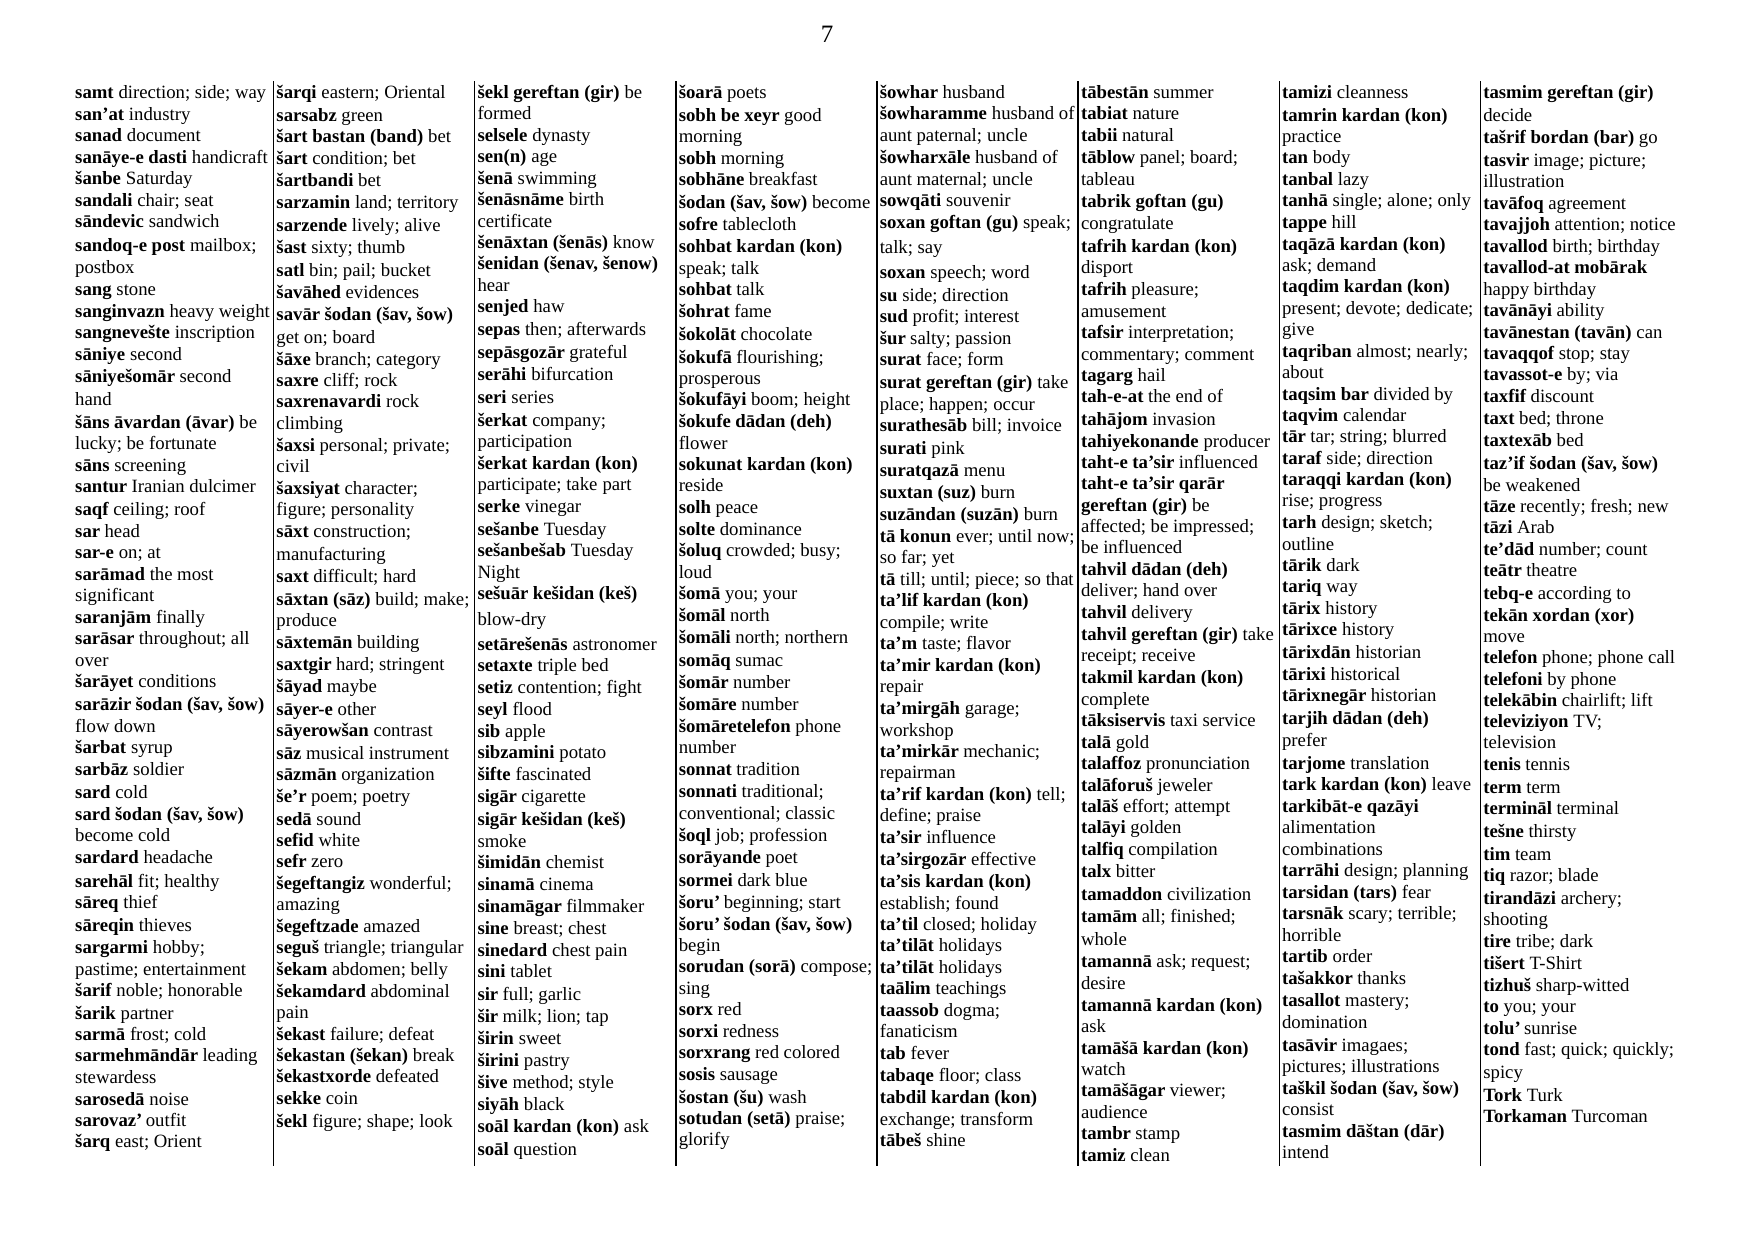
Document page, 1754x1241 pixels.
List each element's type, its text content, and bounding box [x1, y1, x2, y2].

text samt direction; side; way [75, 81, 270, 103]
text sowqāti souvenir [879, 189, 1075, 211]
text sine breast; chest [477, 917, 672, 938]
text sigār kešidan (keš) smoke [477, 808, 672, 851]
text suratqazā menu [879, 459, 1075, 480]
text šanbe Saturday [75, 167, 270, 189]
text sepas then; afterwards [477, 318, 672, 340]
text saranjām finally [75, 606, 270, 627]
text telefon phone; phone call [1483, 647, 1678, 668]
text ta’sir influence [879, 826, 1075, 847]
text tāze recently; fresh; new [1483, 495, 1678, 517]
text šoluq crowded; busy; loud [678, 539, 873, 582]
text tārixce history [1282, 618, 1477, 640]
text ta’til closed; holiday [879, 913, 1075, 934]
text sinamā cinema [477, 873, 672, 894]
text šāxe branch; category [276, 348, 471, 369]
text taraqqi kardan (kon) rise; progress [1282, 468, 1477, 511]
text siyāh black [477, 1093, 672, 1115]
text šekastan (šekan) break [276, 1044, 471, 1066]
text šomāl north [678, 604, 873, 625]
text šostan (šu) wash [678, 1086, 873, 1107]
text tafsir interpretation; commentary; comment [1081, 321, 1276, 364]
text šur salty; passion [879, 327, 1075, 348]
text sohbat kardan (kon) speak; talk [678, 235, 873, 278]
text solte dominance [678, 518, 873, 539]
text šoru’ šodan (šav, šow) begin [678, 912, 873, 956]
text šomā you; your [678, 582, 873, 604]
text sorxrang red colored [678, 1041, 873, 1063]
text taassob dogma; fanaticism [879, 999, 1075, 1042]
text tebq-e according to [1483, 582, 1678, 603]
text sandali chair; seat [75, 189, 270, 210]
text tabiat nature [1081, 103, 1276, 124]
text tišert T-Shirt [1483, 952, 1678, 973]
text tahājom invasion [1081, 408, 1276, 429]
text tavallod birth; birthday [1483, 235, 1678, 256]
text sini tablet [477, 960, 672, 982]
text sešanbe Tuesday [477, 518, 672, 539]
text tire tribe; dark [1483, 930, 1678, 951]
text sefid white [276, 829, 471, 851]
text tartib order [1282, 945, 1477, 967]
text surat face; form [879, 348, 1075, 370]
text santur Iranian dulcimer [75, 475, 270, 497]
text taqvim calendar [1282, 404, 1477, 425]
text surathesāb bill; invoice [879, 414, 1075, 436]
text tiq razor; blade [1483, 864, 1678, 886]
text šodan (šav, šow) become [678, 191, 873, 212]
text sarmehmāndār leading stewardess [75, 1045, 270, 1087]
text šive method; style [477, 1071, 672, 1092]
text šenā swimming [477, 167, 672, 188]
text taqsim bar divided by [1282, 383, 1477, 404]
text šowhar husband [879, 81, 1075, 102]
text sarovaz’ outfit [75, 1109, 270, 1131]
text šoru’ beginning; start [678, 891, 873, 912]
text šokufā flourishing; prosperous [678, 346, 873, 389]
text tārix history [1282, 597, 1477, 618]
text saxrenavardi rock climbing [276, 391, 471, 433]
text tamannā kardan (kon) ask [1081, 993, 1276, 1037]
text sohbat talk [678, 278, 873, 300]
text šerkat company; participation [477, 408, 672, 452]
text tāblow panel; board; tableau [1081, 146, 1276, 189]
text sarāzir šodan (šav, šow) flow down [75, 693, 270, 736]
text sāxtemān building [276, 631, 471, 652]
text sāz musical instrument [276, 742, 471, 763]
text tafrih kardan (kon) disport [1081, 235, 1276, 278]
text sokunat kardan (kon) reside [678, 453, 873, 496]
text tavassot-e by; via [1483, 364, 1678, 385]
text telekābin chairlift; lift [1483, 689, 1678, 710]
text šarāyet conditions [75, 670, 270, 692]
text tabaqe floor; class [879, 1063, 1075, 1085]
text suzāndan (suzān) burn [879, 503, 1075, 524]
text tekān xordan (xor) move [1483, 603, 1678, 647]
text to you; your [1483, 995, 1678, 1017]
text šarik partner [75, 1002, 270, 1023]
text taraf side; direction [1282, 447, 1477, 468]
text tārik dark [1282, 554, 1477, 575]
text šāns āvardan (āvar) be lucky; be fortunate [75, 411, 270, 454]
text setiz contention; fight [477, 677, 672, 698]
text sarāmad the most significant [75, 563, 270, 606]
text tahvil gereftan (gir) take receipt; receive [1081, 623, 1276, 666]
text sāzmān organization [276, 763, 471, 785]
text sešuār kešidan (keš) blow-dry [477, 582, 672, 629]
text ta’mirgāh garage; workshop [879, 697, 1075, 740]
text sir full; garlic [477, 983, 672, 1004]
text širini pastry [477, 1049, 672, 1071]
text tamaddon civilization [1081, 882, 1276, 904]
text su side; direction [879, 283, 1075, 305]
text tār tar; string; blurred [1282, 425, 1477, 447]
text taxt bed; throne [1483, 407, 1678, 428]
text solh peace [678, 496, 873, 517]
text talaffoz pronunciation [1081, 752, 1276, 774]
text šegeftangiz wonderful; amazing [276, 872, 471, 915]
text tahvil delivery [1081, 601, 1276, 622]
text taqriban almost; nearly; about [1282, 339, 1477, 383]
text tamizi cleanness [1282, 81, 1477, 103]
text tābestān summer [1081, 81, 1276, 103]
text šomār number [678, 671, 873, 692]
text sotudan (setā) praise; glorify [678, 1107, 873, 1150]
text sanginvazn heavy weight [75, 300, 270, 321]
text sarzamin land; territory [276, 191, 471, 212]
text saxre cliff; rock [276, 369, 471, 391]
text seguš triangle; triangular [276, 936, 471, 958]
text tamrin kardan (kon) practice [1282, 104, 1477, 147]
text tabdil kardan (kon) exchange; transform [879, 1086, 1075, 1129]
text tariq way [1282, 575, 1477, 597]
text tasmim gereftan (gir) decide [1483, 81, 1678, 125]
text ta’rif kardan (kon) tell; define; praise [879, 783, 1075, 826]
text sekke coin [276, 1087, 471, 1109]
text sosis sausage [678, 1063, 873, 1084]
text tamām all; finished; whole [1081, 905, 1276, 949]
text šarbat syrup [75, 736, 270, 758]
text talāforuš jeweler [1081, 774, 1276, 795]
text televiziyon TV; television [1483, 710, 1678, 753]
text taxfif discount [1483, 385, 1678, 407]
text tavānestan (tavān) can [1483, 321, 1678, 342]
text sandoq-e post mailbox; postbox [75, 234, 270, 277]
text šekl figure; shape; look [276, 1110, 471, 1131]
text sarosedā noise [75, 1087, 270, 1109]
text sāreqin thieves [75, 914, 270, 936]
text šokufe dādan (deh) flower [678, 410, 873, 453]
text term term [1483, 776, 1678, 797]
text taz’if šodan (šav, šow) be weakened [1483, 452, 1678, 495]
text sigār cigarette [477, 785, 672, 807]
text tāzi Arab [1483, 517, 1678, 538]
text sanad document [75, 124, 270, 146]
text sang stone [75, 277, 270, 299]
text tim team [1483, 842, 1678, 864]
text tafrih pleasure; amusement [1081, 278, 1276, 321]
text šimidān chemist [477, 851, 672, 873]
text sofre tablecloth [678, 212, 873, 234]
text sarehāl fit; healthy [75, 870, 270, 891]
text tarsidan (tars) fear [1282, 881, 1477, 902]
text sar-e on; at [75, 541, 270, 563]
text tarkibāt-e qazāyi alimentation combinations [1282, 795, 1477, 859]
text šekamdard abdominal pain [276, 979, 471, 1023]
text sinamāgar filmmaker [477, 895, 672, 917]
text surati pink [879, 437, 1075, 458]
text senjed haw [477, 295, 672, 317]
text tārixnegār historian [1282, 684, 1477, 706]
text talāyi golden [1081, 817, 1276, 838]
text sard cold [75, 781, 270, 802]
text sāxt construction; manufacturing [276, 520, 471, 564]
text sarzende lively; alive [276, 213, 471, 235]
text taškil šodan (šav, šow) consist [1282, 1077, 1477, 1120]
text sib apple [477, 720, 672, 741]
text te’dād number; count [1483, 538, 1678, 559]
text talā gold [1081, 731, 1276, 752]
text sardard headache [75, 846, 270, 867]
text tabrik goftan (gu) congratulate [1081, 189, 1276, 234]
text serke vinegar [477, 495, 672, 516]
text šohrat fame [678, 300, 873, 322]
text tab fever [879, 1042, 1075, 1063]
text tasāvir imagaes; pictures; illustrations [1282, 1034, 1477, 1077]
text telefoni by phone [1483, 668, 1678, 689]
text sāxtan (sāz) build; make; produce [276, 588, 471, 631]
text tanhā single; alone; only [1282, 189, 1477, 211]
text tarjome translation [1282, 752, 1477, 773]
text sarmā frost; cold [75, 1023, 270, 1045]
text šart condition; bet [276, 147, 471, 168]
text tambr stamp [1081, 1122, 1276, 1143]
text šaxsi personal; private; civil [276, 433, 471, 477]
text ta’mirkār mechanic; repairman [879, 740, 1075, 783]
text serāhi bifurcation [477, 363, 672, 385]
text šenāsnāme birth certificate [477, 188, 672, 231]
text tah-e-at the end of [1081, 385, 1276, 407]
text ta’sirgozār effective [879, 847, 1075, 869]
text tarjih dādan (deh) prefer [1282, 707, 1477, 751]
text satl bin; pail; bucket [276, 259, 471, 280]
text šokufāyi boom; height [678, 389, 873, 410]
text tāksiservis taxi service [1081, 709, 1276, 731]
text tarsnāk scary; terrible; horrible [1282, 902, 1477, 945]
text šast sixty; thumb [276, 236, 471, 258]
text šomāli north; northern [678, 626, 873, 648]
text sobh morning [678, 147, 873, 168]
text tavāfoq agreement [1483, 192, 1678, 213]
text sangnevešte inscription [75, 321, 270, 343]
text tābeš shine [879, 1129, 1075, 1151]
text šekl gereftan (gir) be formed [477, 81, 672, 124]
text tavallod-at mobārak happy birthday [1483, 256, 1678, 299]
text tarrāhi design; planning [1282, 859, 1477, 881]
text tā konun ever; until now; so far; yet [879, 524, 1075, 568]
text šekastxorde defeated [276, 1066, 471, 1087]
text saxt difficult; hard [276, 565, 471, 587]
text tavajjoh attention; notice [1483, 213, 1678, 235]
text tasmim dāštan (dār) intend [1282, 1120, 1477, 1163]
text šart bastan (band) bet [276, 125, 471, 147]
text sormei dark blue [678, 869, 873, 890]
text taht-e ta’sir influenced [1081, 451, 1276, 473]
text tarh design; sketch; outline [1282, 511, 1477, 554]
text talx bitter [1081, 860, 1276, 881]
text šavāhed evidences [276, 281, 471, 303]
text takmil kardan (kon) complete [1081, 666, 1276, 709]
text sarbāz soldier [75, 758, 270, 779]
text sāyerowšan contrast [276, 719, 471, 741]
text šerkat kardan (kon) participate; take part [477, 452, 672, 495]
text Torkaman Turcoman [1483, 1105, 1678, 1127]
text tark kardan (kon) leave [1282, 773, 1477, 795]
text tabii natural [1081, 124, 1276, 145]
text šomāretelefon phone number [678, 715, 873, 758]
text šoql job; profession [678, 823, 873, 845]
text tavaqqof stop; stay [1483, 342, 1678, 364]
text ta’lif kardan (kon) compile; write [879, 589, 1075, 632]
text tahiyekonande producer [1081, 429, 1276, 451]
text sāns screening [75, 454, 270, 475]
text teātr theatre [1483, 559, 1678, 581]
text tašrif bordan (bar) go [1483, 126, 1678, 148]
text sāniye second [75, 343, 270, 364]
text tā till; until; piece; so that [879, 568, 1075, 589]
text tappe hill [1282, 211, 1477, 232]
text sorx red [678, 998, 873, 1020]
text sibzamini potato [477, 741, 672, 763]
text taālim teachings [879, 977, 1075, 999]
text šekast failure; defeat [276, 1023, 471, 1044]
text tamāšā kardan (kon) watch [1081, 1037, 1276, 1080]
text tasvir image; picture; illustration [1483, 149, 1678, 192]
text šir milk; lion; tap [477, 1005, 672, 1027]
text tasallot mastery; domination [1282, 988, 1477, 1033]
text tond fast; quick; quickly; spicy [1483, 1038, 1678, 1082]
text somāq sumac [678, 649, 873, 671]
text tamannā ask; request; desire [1081, 950, 1276, 993]
text ta’m taste; flavor [879, 632, 1075, 654]
text sešanbešab Tuesday Night [477, 539, 672, 582]
text šarqi eastern; Oriental [276, 81, 471, 103]
text šowharamme husband of aunt paternal; uncle [879, 102, 1075, 146]
text sorāyande poet [678, 846, 873, 868]
text šarif noble; honorable [75, 979, 270, 1001]
text savār šodan (šav, šow) get on; board [276, 303, 471, 347]
text sarsabz green [276, 104, 471, 125]
text sen(n) age [477, 145, 672, 167]
text sonnati traditional; conventional; classic [678, 780, 873, 823]
text tizhuš sharp-witted [1483, 973, 1678, 995]
text termināl terminal [1483, 797, 1678, 819]
text seyl flood [477, 698, 672, 720]
text tanbal lazy [1282, 168, 1477, 189]
text taht-e ta’sir qarār gereftan (gir) be affected; be impressed; be influenced [1081, 473, 1276, 558]
text tamiz clean [1081, 1143, 1276, 1165]
text šomāre number [678, 693, 873, 715]
text sarāsar throughout; all over [75, 627, 270, 670]
text ta’tilāt holidays [879, 956, 1075, 977]
text šarq east; Orient [75, 1131, 270, 1152]
text tārixi historical [1282, 662, 1477, 684]
text taxtexāb bed [1483, 429, 1678, 451]
text sāreq thief [75, 891, 270, 913]
text san’at industry [75, 103, 270, 124]
text šegeftzade amazed [276, 915, 471, 936]
text šaxsiyat character; figure; personality [276, 477, 471, 520]
text sard šodan (šav, šow) become cold [75, 803, 270, 846]
text tašakkor thanks [1282, 967, 1477, 988]
text šāyad maybe [276, 675, 471, 696]
text sāniyešomār second hand [75, 365, 270, 409]
text sāndevic sandwich [75, 210, 270, 232]
text šenidan (šenav, šenow) hear [477, 253, 672, 295]
text saqf ceiling; roof [75, 498, 270, 519]
text širin sweet [477, 1028, 672, 1049]
text šekam abdomen; belly [276, 958, 471, 979]
text sedā sound [276, 807, 471, 829]
text taqāzā kardan (kon) ask; demand [1282, 232, 1477, 276]
text tolu’ sunrise [1483, 1017, 1678, 1038]
text tagarg hail [1081, 364, 1276, 385]
text talāš effort; attempt [1081, 795, 1276, 817]
text tahvil dādan (deh) deliver; hand over [1081, 558, 1276, 601]
text tārixdān historian [1282, 641, 1477, 662]
text selsele dynasty [477, 124, 672, 145]
text šowharxāle husband of aunt maternal; uncle [879, 146, 1075, 189]
text saxtgir hard; stringent [276, 653, 471, 675]
text sinedard chest pain [477, 938, 672, 960]
text sorudan (sorā) compose; sing [678, 956, 873, 998]
text sargarmi hobby; pastime; entertainment [75, 937, 270, 979]
text sepāsgozār grateful [477, 341, 672, 362]
text šifte fascinated [477, 763, 672, 784]
text sud profit; interest [879, 305, 1075, 327]
text tenis tennis [1483, 753, 1678, 774]
text šartbandi bet [276, 169, 471, 191]
text setārešenās astronomer [477, 633, 672, 654]
text tirandāzi archery; shooting [1483, 887, 1678, 930]
text tan body [1282, 147, 1477, 168]
text taqdim kardan (kon) present; devote; dedicate; give [1282, 276, 1477, 339]
text sanāye-e dasti handicraft [75, 146, 270, 167]
text suxtan (suz) burn [879, 481, 1075, 503]
text sar head [75, 519, 270, 541]
text še’r poem; poetry [276, 785, 471, 806]
text sefr zero [276, 851, 471, 872]
text tešne thirsty [1483, 820, 1678, 841]
text sorxi redness [678, 1020, 873, 1041]
text soxan speech; word [879, 261, 1075, 282]
text ta’tilāt holidays [879, 934, 1075, 956]
text surat gereftan (gir) take place; happen; occur [879, 371, 1075, 414]
text tamāšāgar viewer; audience [1081, 1080, 1276, 1122]
text šokolāt chocolate [678, 323, 873, 344]
text sobhāne breakfast [678, 168, 873, 190]
text soāl kardan (kon) ask [477, 1115, 672, 1137]
text soāl question [477, 1138, 672, 1159]
text šenāxtan (šenās) know [477, 231, 672, 253]
text Tork Turk [1483, 1083, 1678, 1105]
text ta’mir kardan (kon) repair [879, 654, 1075, 697]
text ta’sis kardan (kon) establish; found [879, 870, 1075, 913]
text soxan goftan (gu) speak; talk; say [879, 211, 1075, 257]
text tavānāyi ability [1483, 299, 1678, 321]
text sobh be xeyr good morning [678, 104, 873, 147]
text šoarā poets [678, 81, 873, 103]
text sāyer-e other [276, 697, 471, 719]
text seri series [477, 386, 672, 407]
text talfiq compilation [1081, 838, 1276, 860]
text setaxte triple bed [477, 654, 672, 676]
text sonnat tradition [678, 758, 873, 779]
